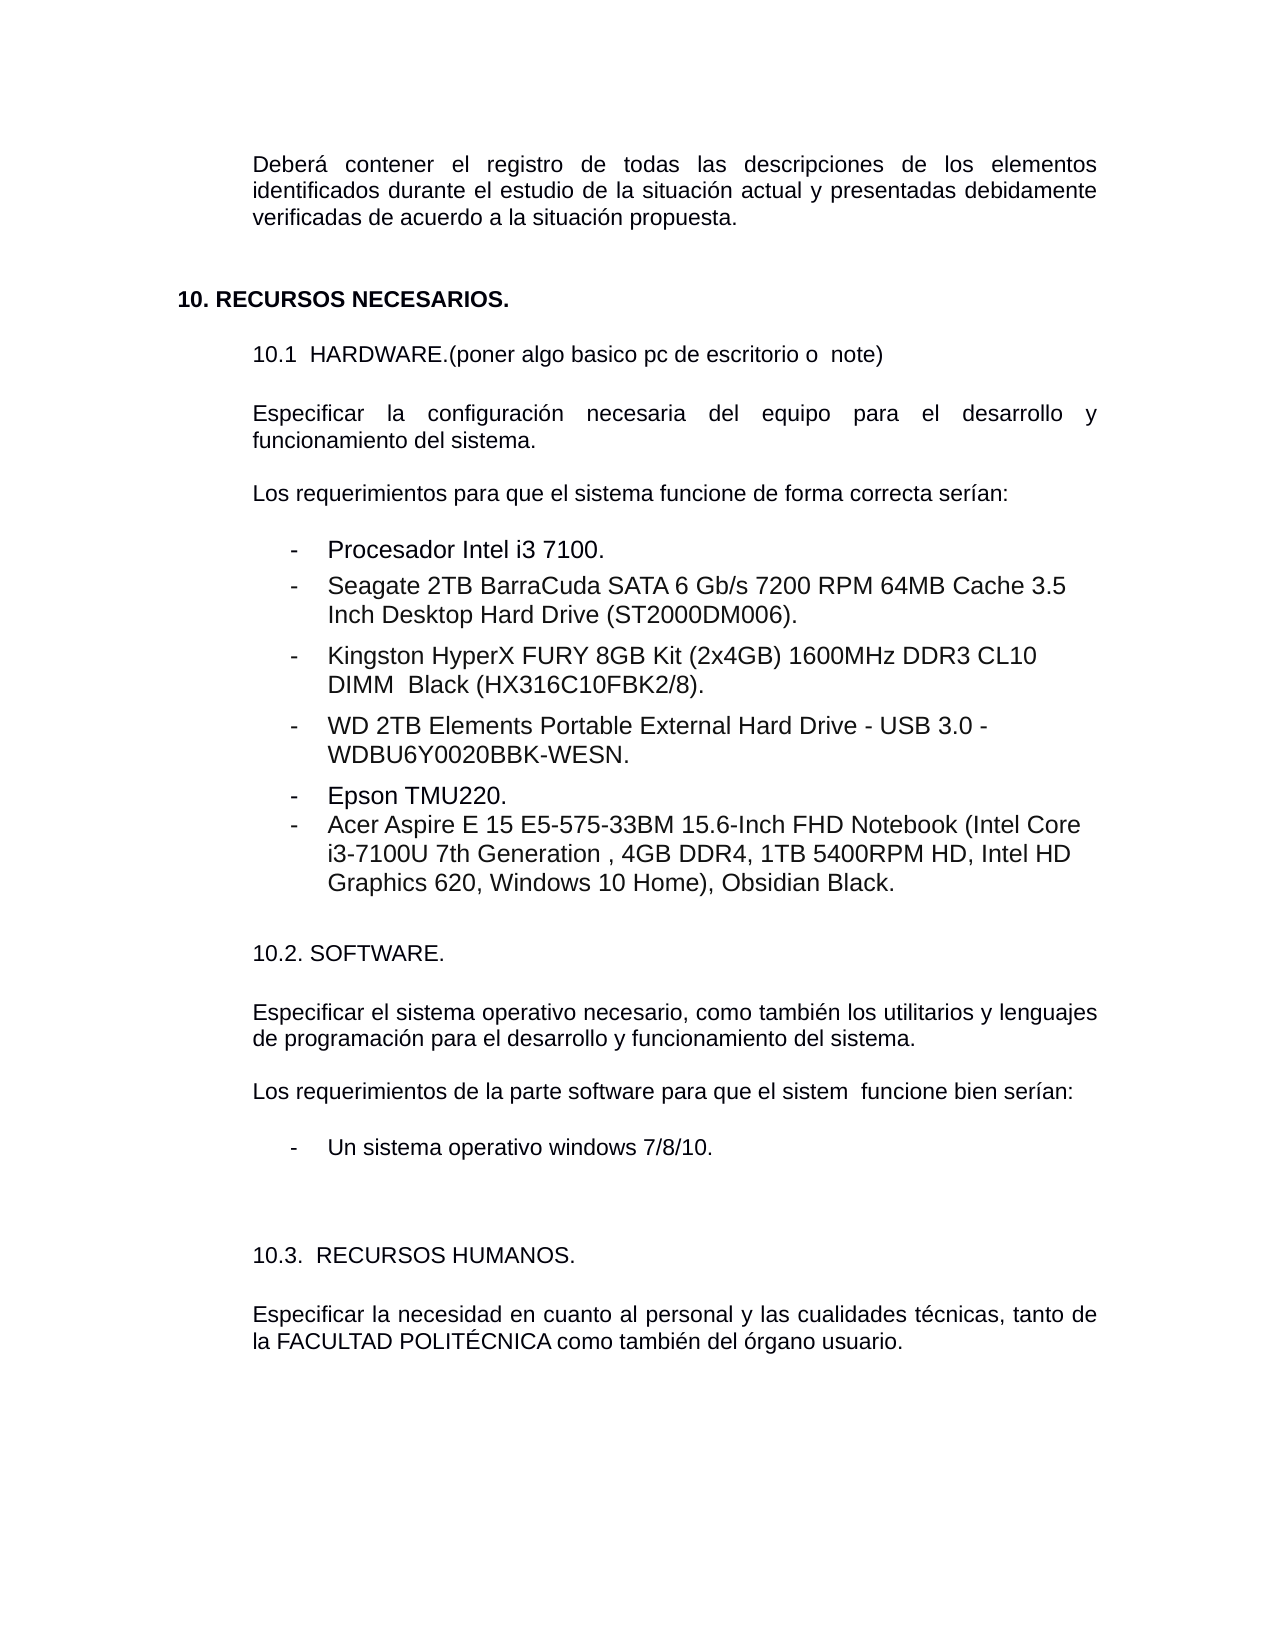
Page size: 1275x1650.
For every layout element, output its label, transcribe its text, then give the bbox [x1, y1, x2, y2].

list Epson TMU220. [290, 781, 1098, 810]
text Especificar la necesidad en cuanto al personal y las cualidades técnicas, tanto de la FACULTAD POLITÉCNICA como también del órgano usuario. [252, 1301, 1098, 1354]
text 10.1 HARDWARE.(poner algo basico pc de escritorio o note) [252, 342, 1098, 368]
text Deberá contener el registro de todas las descripciones de los elementos identificados durante el estudio de la situación actual y presentadas debidamente verificadas de acuerdo a la situación propuesta. [252, 151, 1098, 230]
subtitle WD 2TB Elements Portable External Hard Drive - USB 3.0 - WDBU6Y0020BBK-WESN. [290, 711, 1098, 769]
list Un sistema operativo windows 7/8/10. [290, 1134, 1098, 1160]
subtitle Seagate 2TB BarraCuda SATA 6 Gb/s 7200 RPM 64MB Cache 3.5 Inch Desktop Hard Drive (ST2000DM006). [290, 571, 1098, 629]
text 10.3. RECURSOS HUMANOS. [252, 1241, 1098, 1269]
text 10.2. SOFTWARE. [252, 940, 1098, 966]
text Especificar el sistema operativo necesario, como también los utilitarios y lenguajes de programación para el desarrollo y funcionamiento del sistema. [252, 999, 1098, 1052]
text Los requerimientos de la parte software para que el sistem funcione bien serían: [252, 1076, 1098, 1104]
subtitle Acer Aspire E 15 E5-575-33BM 15.6-Inch FHD Notebook (Intel Core i3-7100U 7th Generation , 4GB DDR4, 1TB 5400RPM HD, Intel HD Graphics 620, Windows 10 Home), Obsidian Black. [290, 810, 1098, 896]
text 10. RECURSOS NECESARIOS. [177, 286, 1098, 312]
subtitle Kingston HyperX FURY 8GB Kit (2x4GB) 1600MHz DDR3 CL10 DIMM Black (HX316C10FBK2/8). [290, 641, 1098, 699]
text Especificar la configuración necesaria del equipo para el desarrollo y funcionamiento del sistema. [252, 401, 1098, 453]
text Los requerimientos para que el sistema funcione de forma correcta serían: [252, 478, 1098, 506]
subtitle Procesador Intel i3 7100. [290, 535, 1098, 564]
